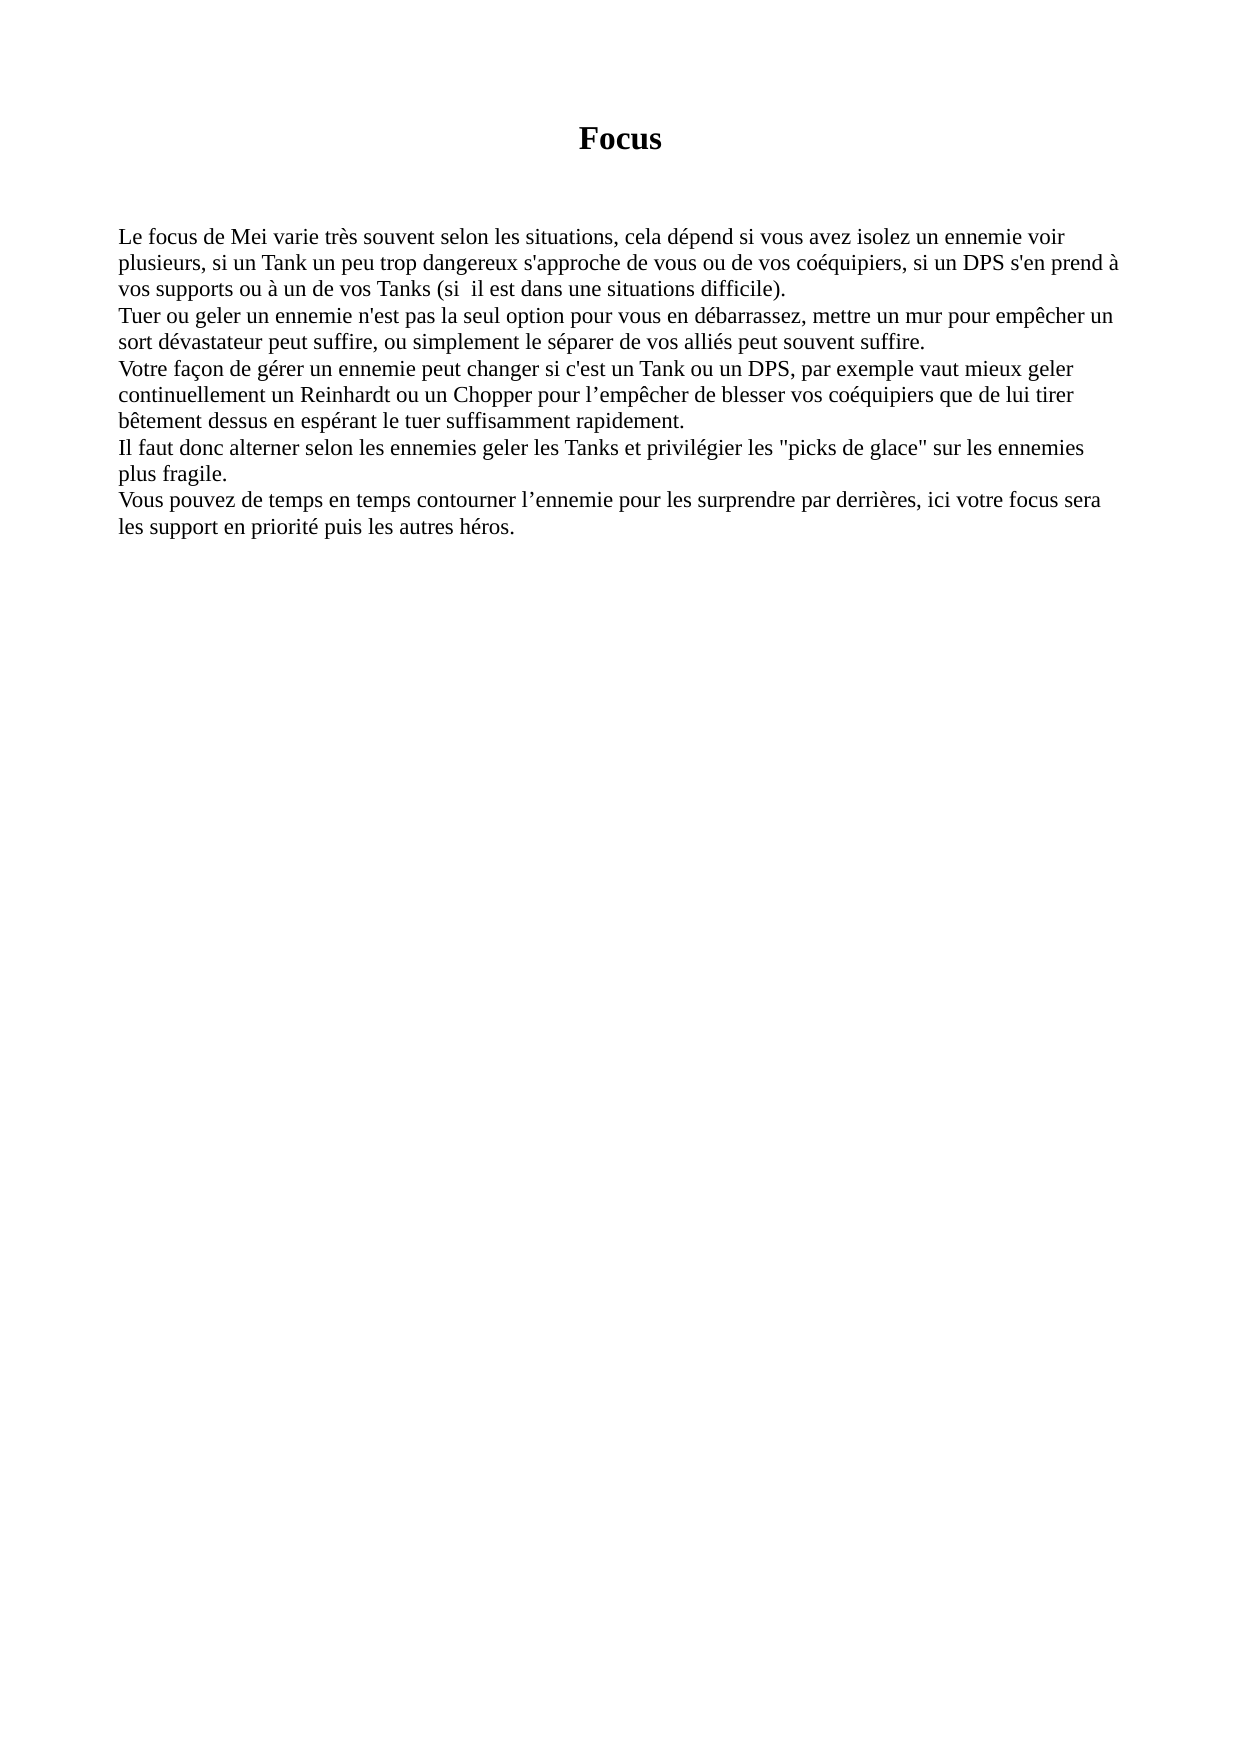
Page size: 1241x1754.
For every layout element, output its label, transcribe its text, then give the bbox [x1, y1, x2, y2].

text Vous pouvez de temps en temps contourner l’ennemie pour les surprendre par derrières, ici votre focus sera les support en priorité puis les autres héros. [118, 486, 1122, 539]
text Tuer ou geler un ennemie n'est pas la seul option pour vous en débarrassez, mettre un mur pour empêcher un sort dévastateur peut suffire, ou simplement le séparer de vos alliés peut souvent suffire. [118, 302, 1122, 354]
text Le focus de Mei varie très souvent selon les situations, cela dépend si vous avez isolez un ennemie voir plusieurs, si un Tank un peu trop dangereux s'approche de vous ou de vos coéquipiers, si un DPS s'en prend à vos supports ou à un de vos Tanks (si il est dans une situations difficile). [118, 223, 1122, 302]
text Votre façon de gérer un ennemie peut changer si c'est un Tank ou un DPS, par exemple vaut mieux geler continuellement un Reinhardt ou un Chopper pour l’empêcher de blesser vos coéquipiers que de lui tirer bêtement dessus en espérant le tuer suffisamment rapidement. [118, 354, 1122, 434]
text Il faut donc alterner selon les ennemies geler les Tanks et privilégier les "picks de glace" sur les ennemies plus fragile. [118, 434, 1122, 486]
text Focus [118, 118, 1122, 156]
